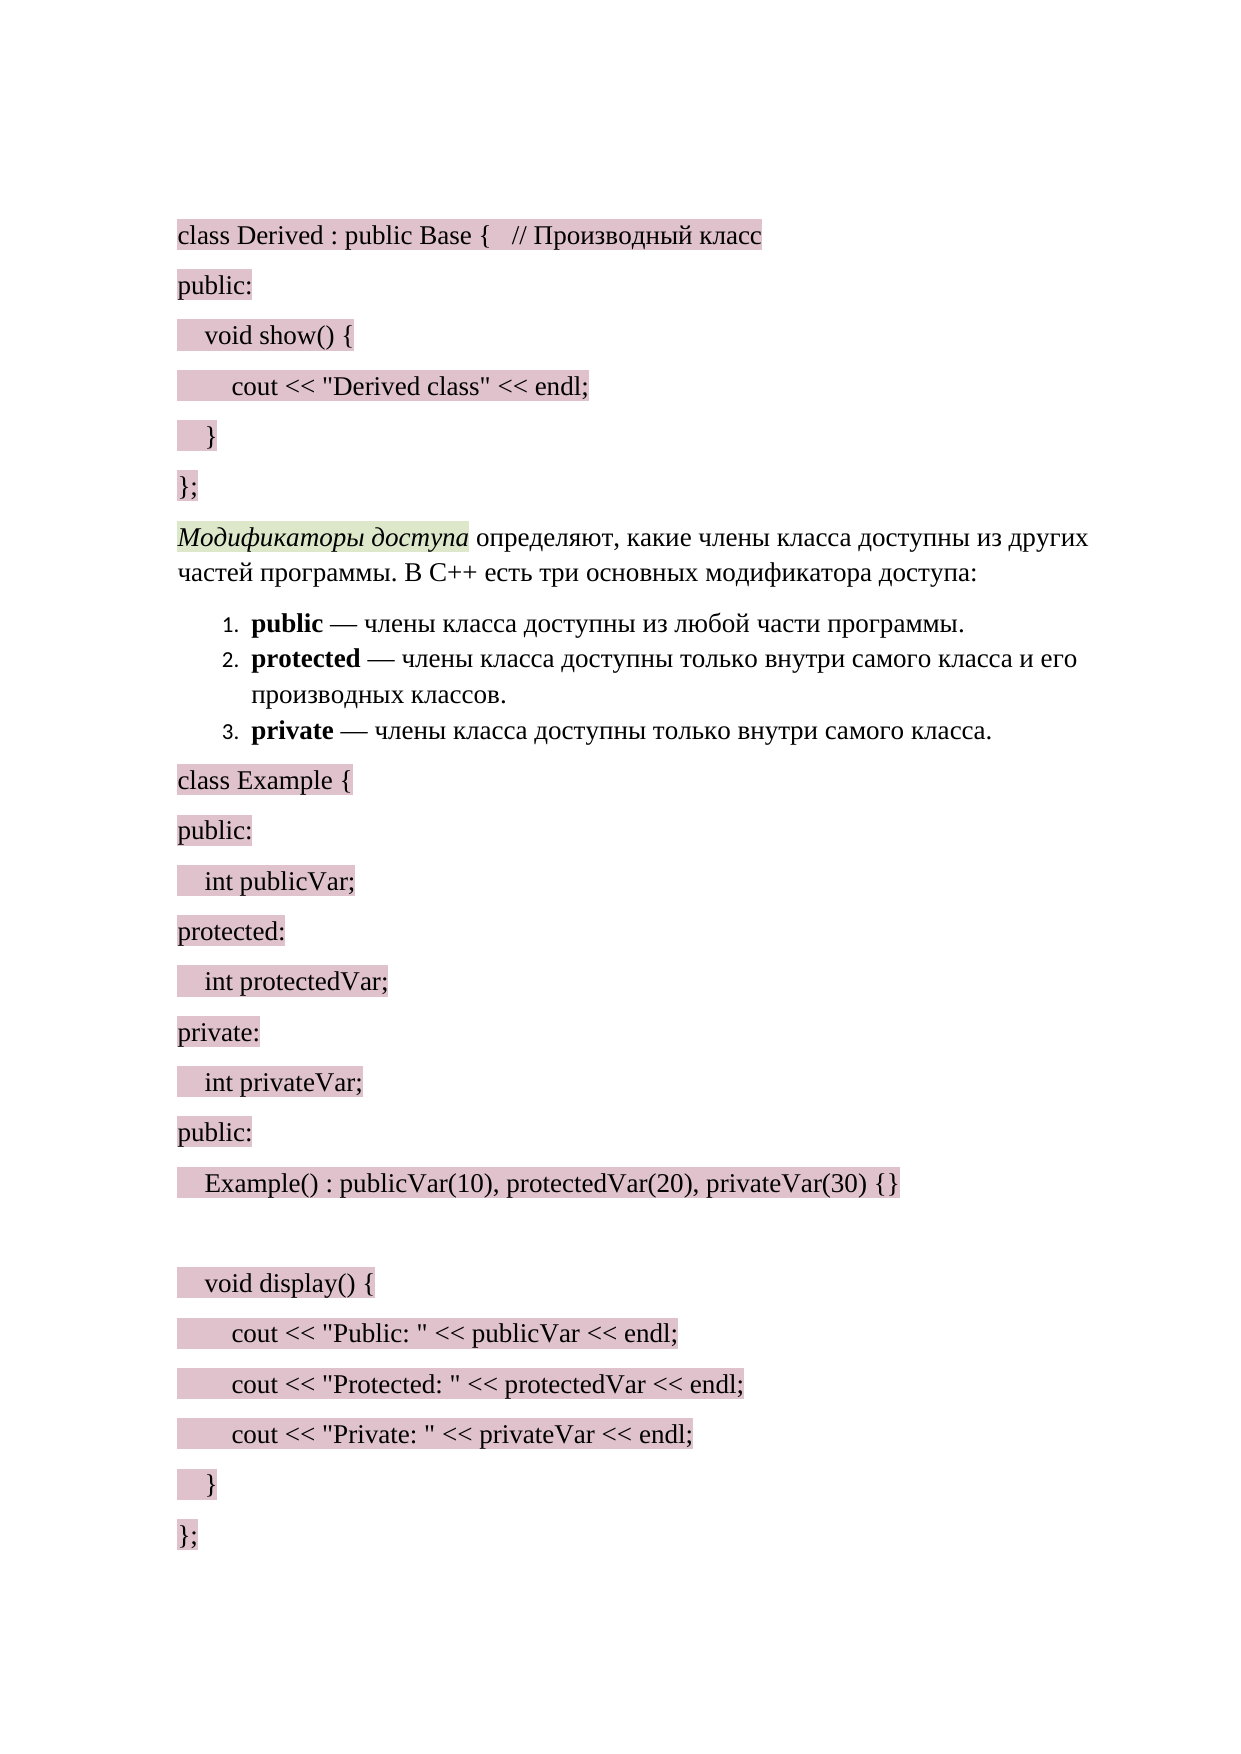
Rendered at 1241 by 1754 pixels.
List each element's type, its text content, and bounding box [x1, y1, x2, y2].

text Example() : publicVar(10), protectedVar(20), privateVar(30) {} [177, 1167, 1152, 1198]
text } [177, 420, 1152, 451]
text private: [177, 1016, 1152, 1047]
list private — члены класса доступны только внутри самого класса. [222, 714, 1152, 745]
text cout << "Derived class" << endl; [177, 370, 1152, 401]
list public — члены класса доступны из любой части программы. [222, 607, 1152, 638]
text class Example { [177, 764, 1152, 795]
text int privateVar; [177, 1066, 1152, 1097]
text int publicVar; [177, 865, 1152, 896]
text Модификаторы доступа определяют, какие члены класса доступны из других частей программы. В C++ есть три основных модификатора доступа: [177, 521, 1152, 587]
text } [177, 1468, 1152, 1500]
text public: [177, 814, 1152, 846]
text void show() { [177, 319, 1152, 351]
list protected — члены класса доступны только внутри самого класса и его производных классов. [222, 642, 1152, 709]
text cout << "Private: " << privateVar << endl; [177, 1418, 1152, 1449]
text }; [177, 1519, 1152, 1550]
text protected: [177, 915, 1152, 946]
text class Derived : public Base { // Производный класс [177, 219, 1152, 250]
text int protectedVar; [177, 965, 1152, 997]
text cout << "Public: " << publicVar << endl; [177, 1318, 1152, 1349]
text cout << "Protected: " << protectedVar << endl; [177, 1368, 1152, 1399]
text public: [177, 1116, 1152, 1147]
text }; [177, 470, 1152, 501]
text void display() { [177, 1267, 1152, 1298]
text public: [177, 269, 1152, 300]
